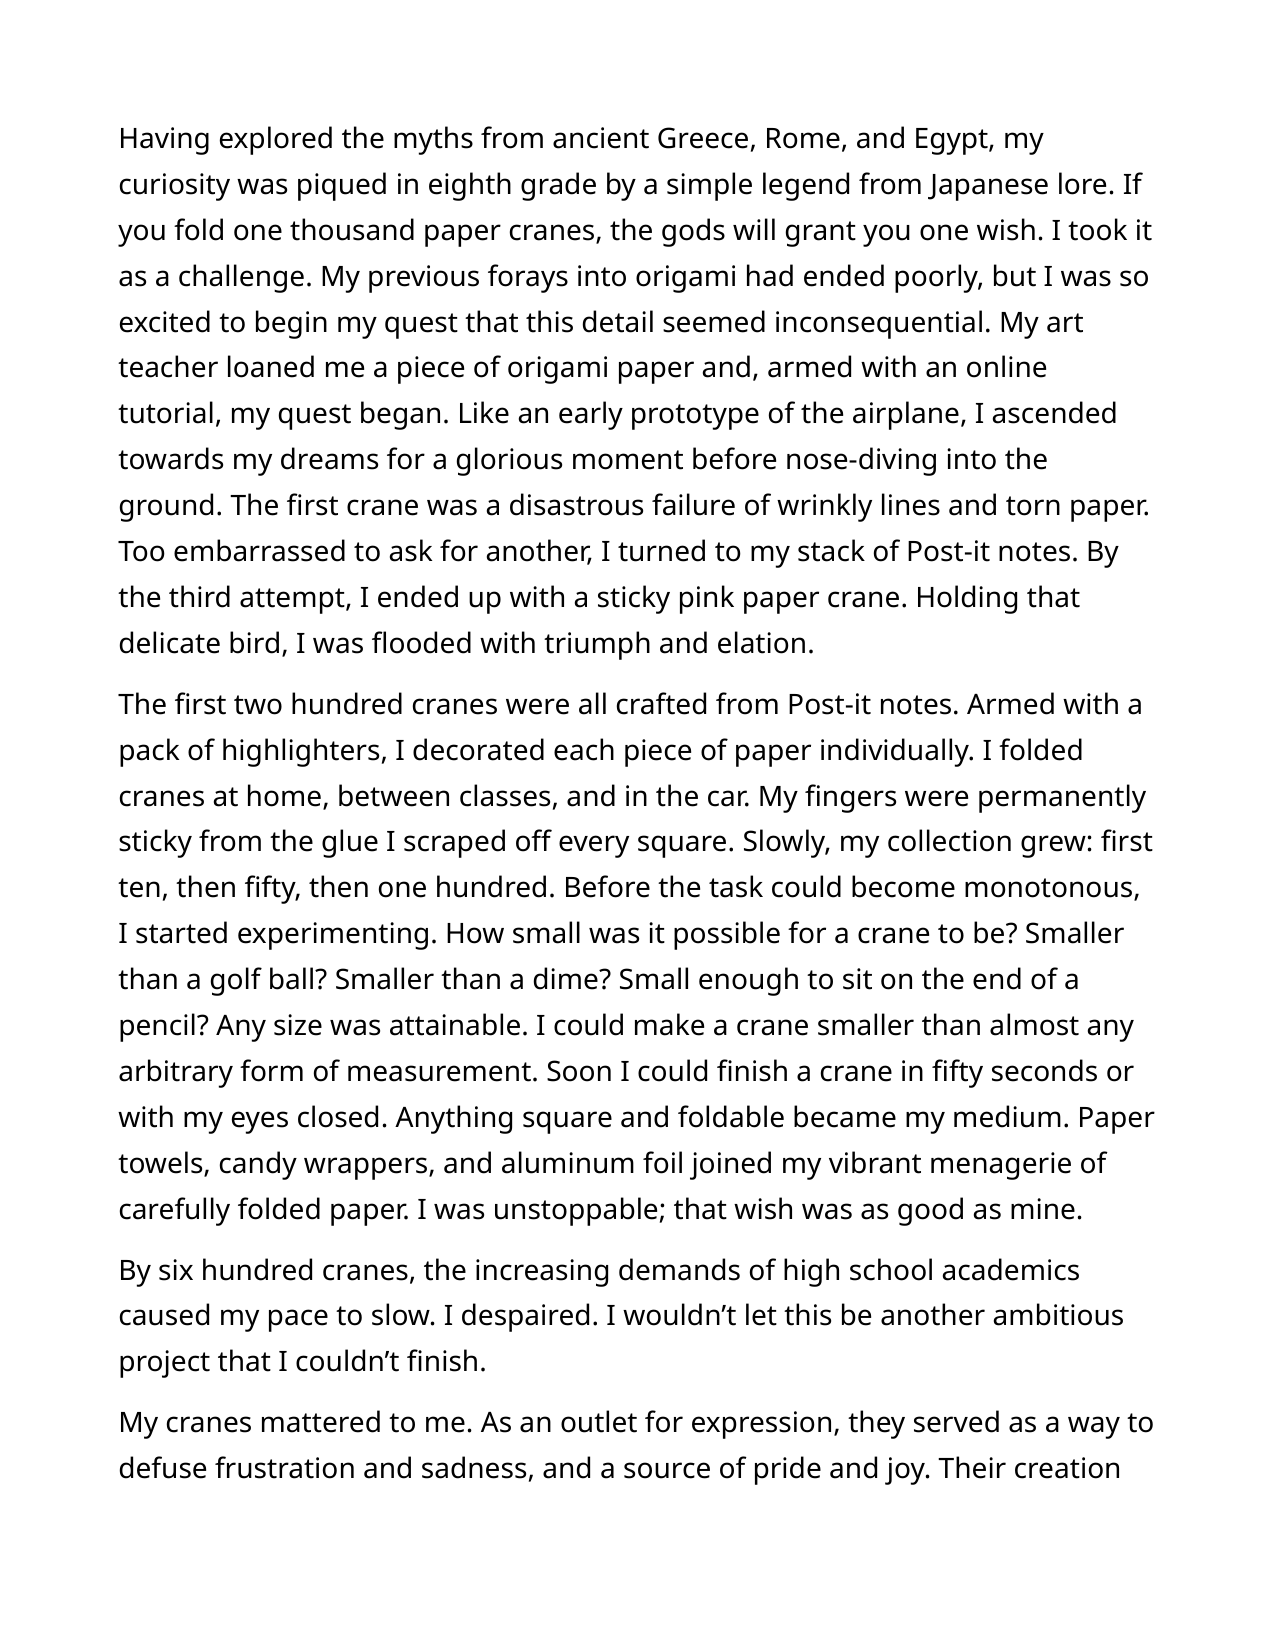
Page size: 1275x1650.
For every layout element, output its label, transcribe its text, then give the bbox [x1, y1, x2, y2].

text The first two hundred cranes were all crafted from Post-it notes. Armed with a pack of highlighters, I decorated each piece of paper individually. I folded cranes at home, between classes, and in the car. My fingers were permanently sticky from the glue I scraped off every square. Slowly, my collection grew: first ten, then fifty, then one hundred. Before the task could become monotonous, I started experimenting. How small was it possible for a crane to be? Smaller than a golf ball? Smaller than a dime? Small enough to sit on the end of a pencil? Any size was attainable. I could make a crane smaller than almost any arbitrary form of measurement. Soon I could finish a crane in fifty seconds or with my eyes closed. Anything square and foldable became my medium. Paper towels, candy wrappers, and aluminum foil joined my vibrant menagerie of carefully folded paper. I was unstoppable; that wish was as good as mine. [118, 684, 1157, 1228]
text By six hundred cranes, the increasing demands of high school academics caused my pace to slow. I despaired. I wouldn’t let this be another ambitious project that I couldn’t finish. [118, 1250, 1157, 1380]
text My cranes mattered to me. As an outlet for expression, they served as a way to defuse frustration and sadness, and a source of pride and joy. Their creation [118, 1402, 1157, 1486]
text Having explored the myths from ancient Greece, Rome, and Egypt, my curiosity was piqued in eighth grade by a simple legend from Japanese lore. If you fold one thousand paper cranes, the gods will grant you one wish. I took it as a challenge. My previous forays into origami had ended poorly, but I was so excited to begin my quest that this detail seemed inconsequential. My art teacher loaned me a piece of origami paper and, armed with an online tutorial, my quest began. Like an early prototype of the airplane, I ascended towards my dreams for a glorious moment before nose-diving into the ground. The first crane was a disastrous failure of wrinkly lines and torn paper. Too embarrassed to ask for another, I turned to my stack of Post-it notes. By the third attempt, I ended up with a sticky pink paper crane. Holding that delicate bird, I was flooded with triumph and elation. [118, 118, 1157, 662]
